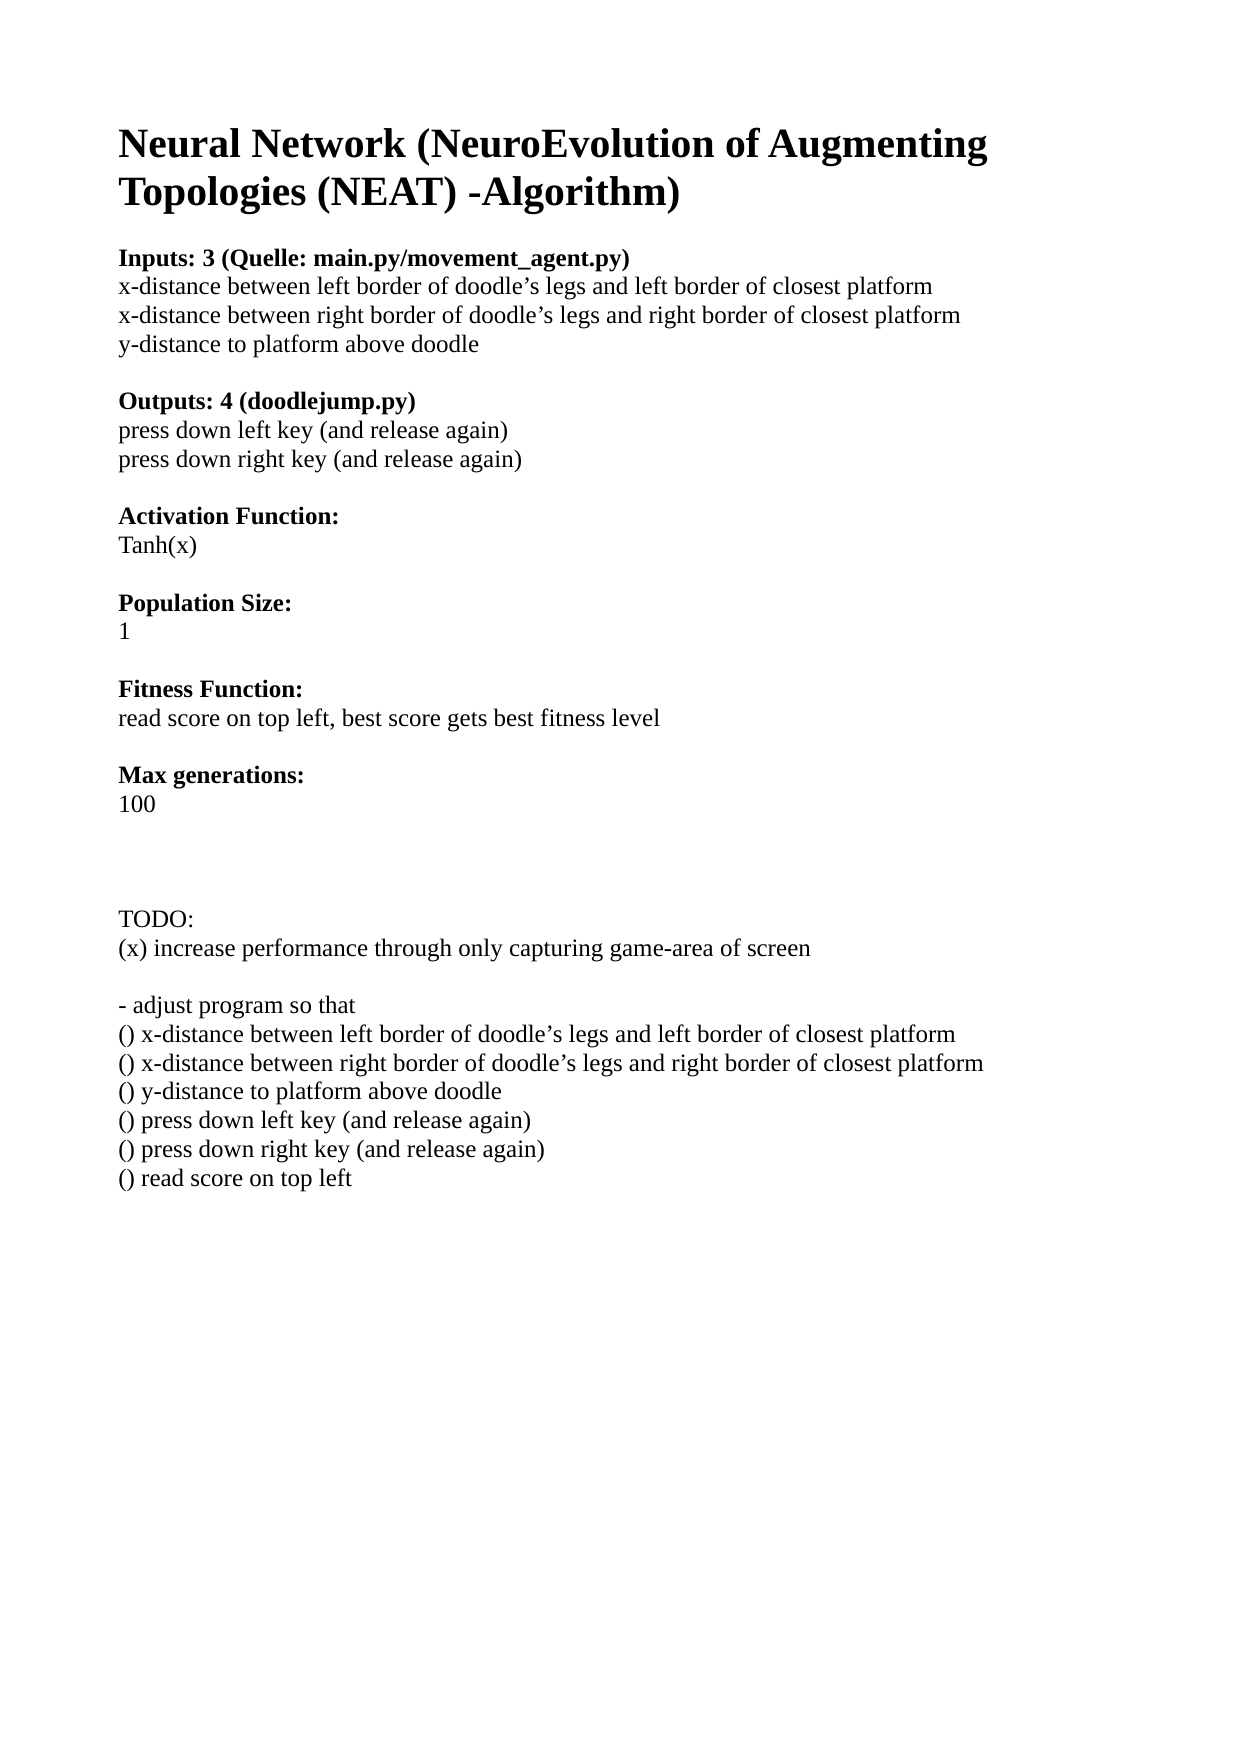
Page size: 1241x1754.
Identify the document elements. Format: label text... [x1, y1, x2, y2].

text - adjust program so that [118, 990, 1122, 1019]
text Population Size: [118, 588, 1122, 616]
text Neural Network (NeuroEvolution of Augmenting Topologies (NEAT) -Algorithm) [118, 118, 1122, 214]
text (x) increase performance through only capturing game-area of screen [118, 933, 1122, 961]
text TODO: [118, 904, 1122, 933]
text press down left key (and release again) [118, 415, 1122, 444]
text 100 [118, 789, 1122, 818]
text press down right key (and release again) [118, 444, 1122, 473]
text () x-distance between right border of doodle’s legs and right border of closest platform [118, 1048, 1122, 1076]
text Activation Function: [118, 501, 1122, 530]
text Fitness Function: [118, 674, 1122, 703]
text Inputs: 3 (Quelle: main.py/movement_agent.py) [118, 243, 1122, 271]
text Outputs: 4 (doodlejump.py) [118, 386, 1122, 415]
text read score on top left, best score gets best fitness level [118, 703, 1122, 731]
text x-distance between left border of doodle’s legs and left border of closest platform [118, 271, 1122, 300]
text Tanh(x) [118, 530, 1122, 559]
text () y-distance to platform above doodle [118, 1076, 1122, 1105]
text () press down left key (and release again) [118, 1105, 1122, 1134]
text y-distance to platform above doodle [118, 329, 1122, 358]
text Max generations: [118, 760, 1122, 789]
text () x-distance between left border of doodle’s legs and left border of closest platform [118, 1019, 1122, 1048]
text () press down right key (and release again) [118, 1134, 1122, 1163]
text 1 [118, 616, 1122, 645]
text () read score on top left [118, 1163, 1122, 1191]
text x-distance between right border of doodle’s legs and right border of closest platform [118, 300, 1122, 329]
